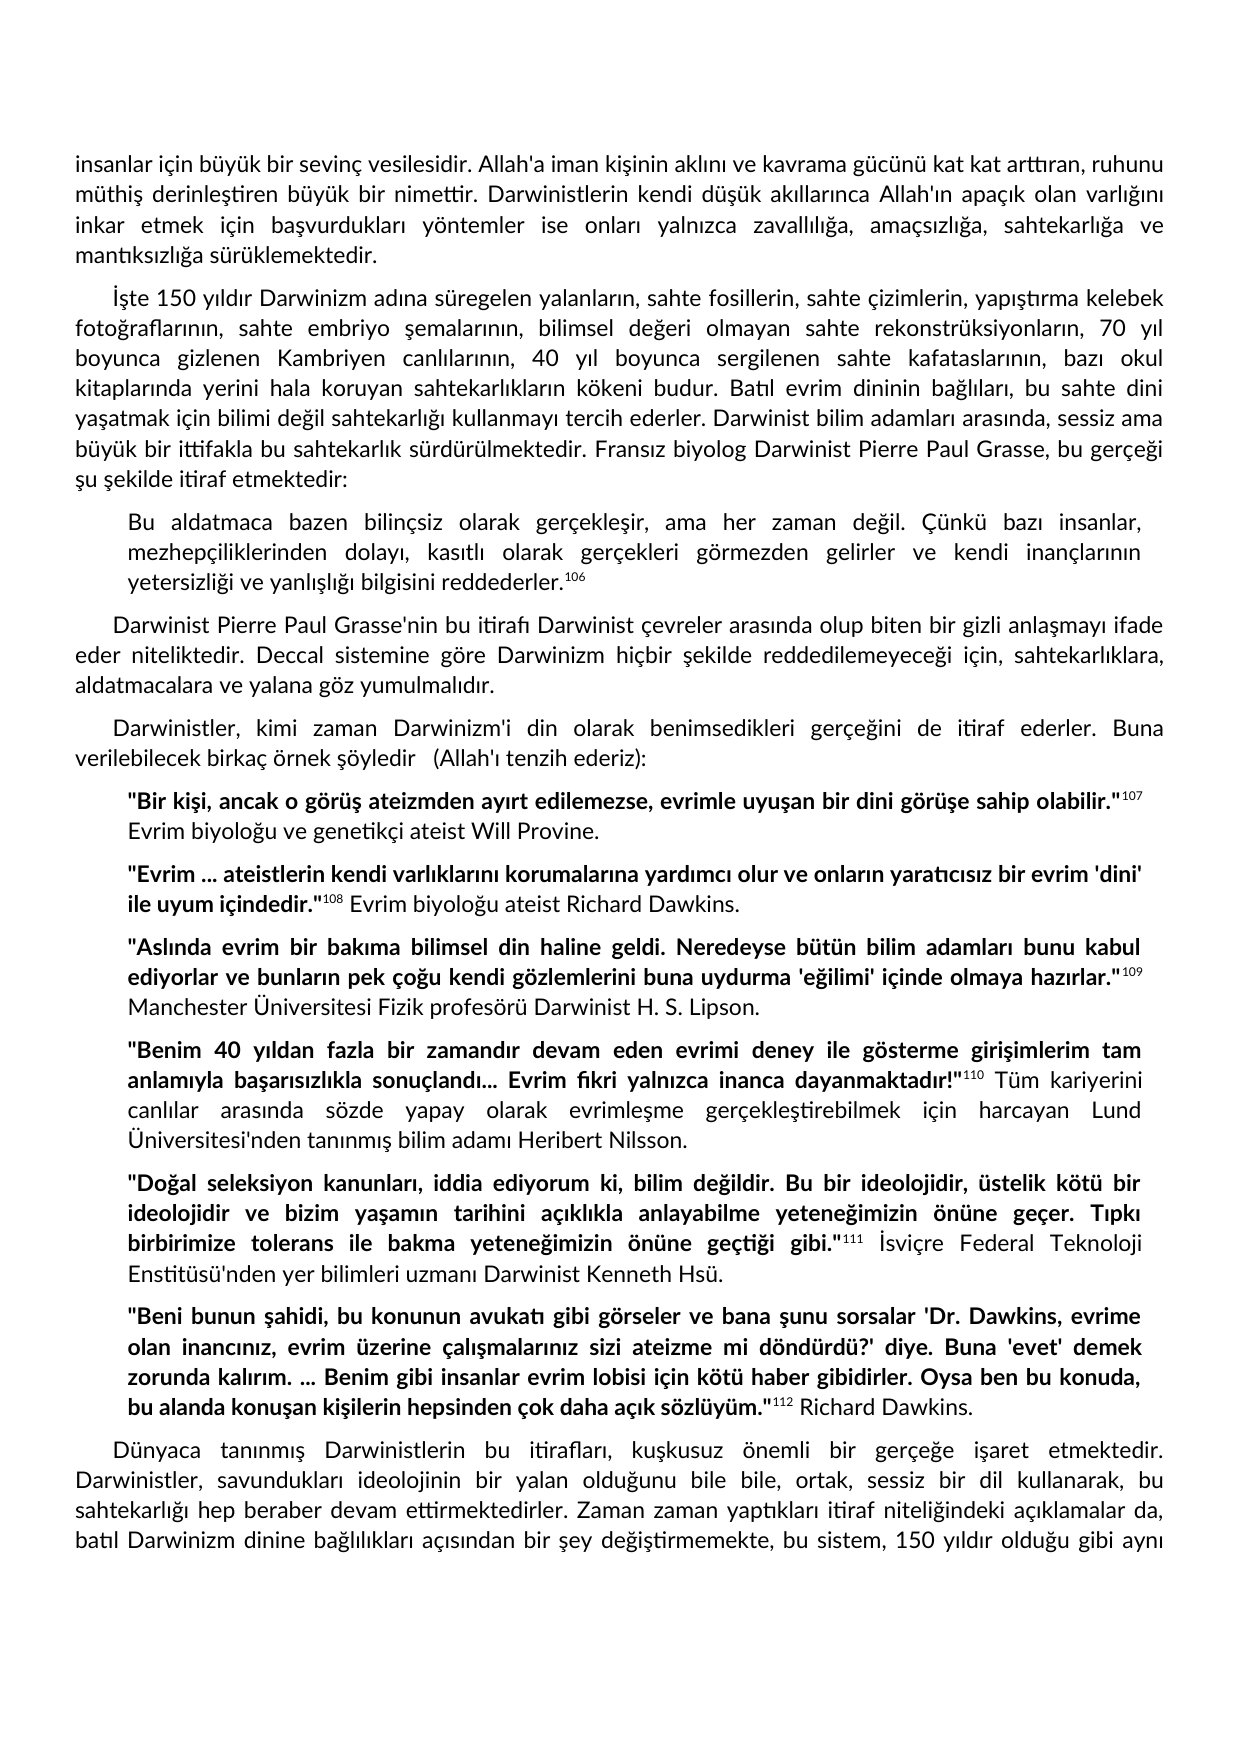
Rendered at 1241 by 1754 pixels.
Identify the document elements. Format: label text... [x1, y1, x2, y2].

text "Aslında evrim bir bakıma bilimsel din haline geldi. Neredeyse bütün bilim adamları bunu kabul ediyorlar ve bunların pek çoğu kendi gözlemlerini buna uydurma 'eğilimi' içinde olmaya hazırlar."109 Manchester Üniversitesi Fizik profesörü Darwinist H. S. Lipson. [127, 932, 1143, 1020]
text "Evrim ... ateistlerin kendi varlıklarını korumalarına yardımcı olur ve onların yaratıcısız bir evrim 'dini' ile uyum içindedir."108 Evrim biyoloğu ateist Richard Dawkins. [127, 859, 1143, 917]
text "Beni bunun şahidi, bu konunun avukatı gibi görseler ve bana şunu sorsalar 'Dr. Dawkins, evrime olan inancınız, evrim üzerine çalışmalarınız sizi ateizme mi döndürdü?' diye. Buna 'evet' demek zorunda kalırım. ... Benim gibi insanlar evrim lobisi için kötü haber gibidirler. Oysa ben bu konuda, bu alanda konuşan kişilerin hepsinden çok daha açık sözlüyüm."112 Richard Dawkins. [127, 1302, 1143, 1420]
text Darwinistler, kimi zaman Darwinizm'i din olarak benimsedikleri gerçeğini de itiraf ederler. Buna verilebilecek birkaç örnek şöyledir (Allah'ı tenzih ederiz): [75, 713, 1165, 771]
text Dünyaca tanınmış Darwinistlerin bu itirafları, kuşkusuz önemli bir gerçeğe işaret etmektedir. Darwinistler, savundukları ideolojinin bir yalan olduğunu bile bile, ortak, sessiz bir dil kullanarak, bu sahtekarlığı hep beraber devam ettirmektedirler. Zaman zaman yaptıkları itiraf niteliğindeki açıklamalar da, batıl Darwinizm dinine bağlılıkları açısından bir şey değiştirmemekte, bu sistem, 150 yıldır olduğu gibi aynı [75, 1435, 1165, 1553]
text Darwinist Pierre Paul Grasse'nin bu itirafı Darwinist çevreler arasında olup biten bir gizli anlaşmayı ifade eder niteliktedir. Deccal sistemine göre Darwinizm hiçbir şekilde reddedilemeyeceği için, sahtekarlıklara, aldatmacalara ve yalana göz yumulmalıdır. [75, 610, 1165, 698]
text "Bir kişi, ancak o görüş ateizmden ayırt edilemezse, evrimle uyuşan bir dini görüşe sahip olabilir."107 Evrim biyoloğu ve genetikçi ateist Will Provine. [127, 786, 1143, 844]
text insanlar için büyük bir sevinç vesilesidir. Allah'a iman kişinin aklını ve kavrama gücünü kat kat arttıran, ruhunu müthiş derinleştiren büyük bir nimettir. Darwinistlerin kendi düşük akıllarınca Allah'ın apaçık olan varlığını inkar etmek için başvurdukları yöntemler ise onları yalnızca zavallılığa, amaçsızlığa, sahtekarlığa ve mantıksızlığa sürüklemektedir. [75, 150, 1165, 268]
text Bu aldatmaca bazen bilinçsiz olarak gerçekleşir, ama her zaman değil. Çünkü bazı insanlar, mezhepçiliklerinden dolayı, kasıtlı olarak gerçekleri görmezden gelirler ve kendi inançlarının yetersizliği ve yanlışlığı bilgisini reddederler.106 [127, 507, 1143, 595]
text "Benim 40 yıldan fazla bir zamandır devam eden evrimi deney ile gösterme girişimlerim tam anlamıyla başarısızlıkla sonuçlandı... Evrim fikri yalnızca inanca dayanmaktadır!"110 Tüm kariyerini canlılar arasında sözde yapay olarak evrimleşme gerçekleştirebilmek için harcayan Lund Üniversitesi'nden tanınmış bilim adamı Heribert Nilsson. [127, 1035, 1143, 1153]
text "Doğal seleksiyon kanunları, iddia ediyorum ki, bilim değildir. Bu bir ideolojidir, üstelik kötü bir ideolojidir ve bizim yaşamın tarihini açıklıkla anlayabilme yeteneğimizin önüne geçer. Tıpkı birbirimize tolerans ile bakma yeteneğimizin önüne geçtiği gibi."111 İsviçre Federal Teknoloji Enstitüsü'nden yer bilimleri uzmanı Darwinist Kenneth Hsü. [127, 1169, 1143, 1287]
text İşte 150 yıldır Darwinizm adına süregelen yalanların, sahte fosillerin, sahte çizimlerin, yapıştırma kelebek fotoğraflarının, sahte embriyo şemalarının, bilimsel değeri olmayan sahte rekonstrüksiyonların, 70 yıl boyunca gizlenen Kambriyen canlılarının, 40 yıl boyunca sergilenen sahte kafataslarının, bazı okul kitaplarında yerini hala koruyan sahtekarlıkların kökeni budur. Batıl evrim dininin bağlıları, bu sahte dini yaşatmak için bilimi değil sahtekarlığı kullanmayı tercih ederler. Darwinist bilim adamları arasında, sessiz ama büyük bir ittifakla bu sahtekarlık sürdürülmektedir. Fransız biyolog Darwinist Pierre Paul Grasse, bu gerçeği şu şekilde itiraf etmektedir: [75, 283, 1165, 492]
